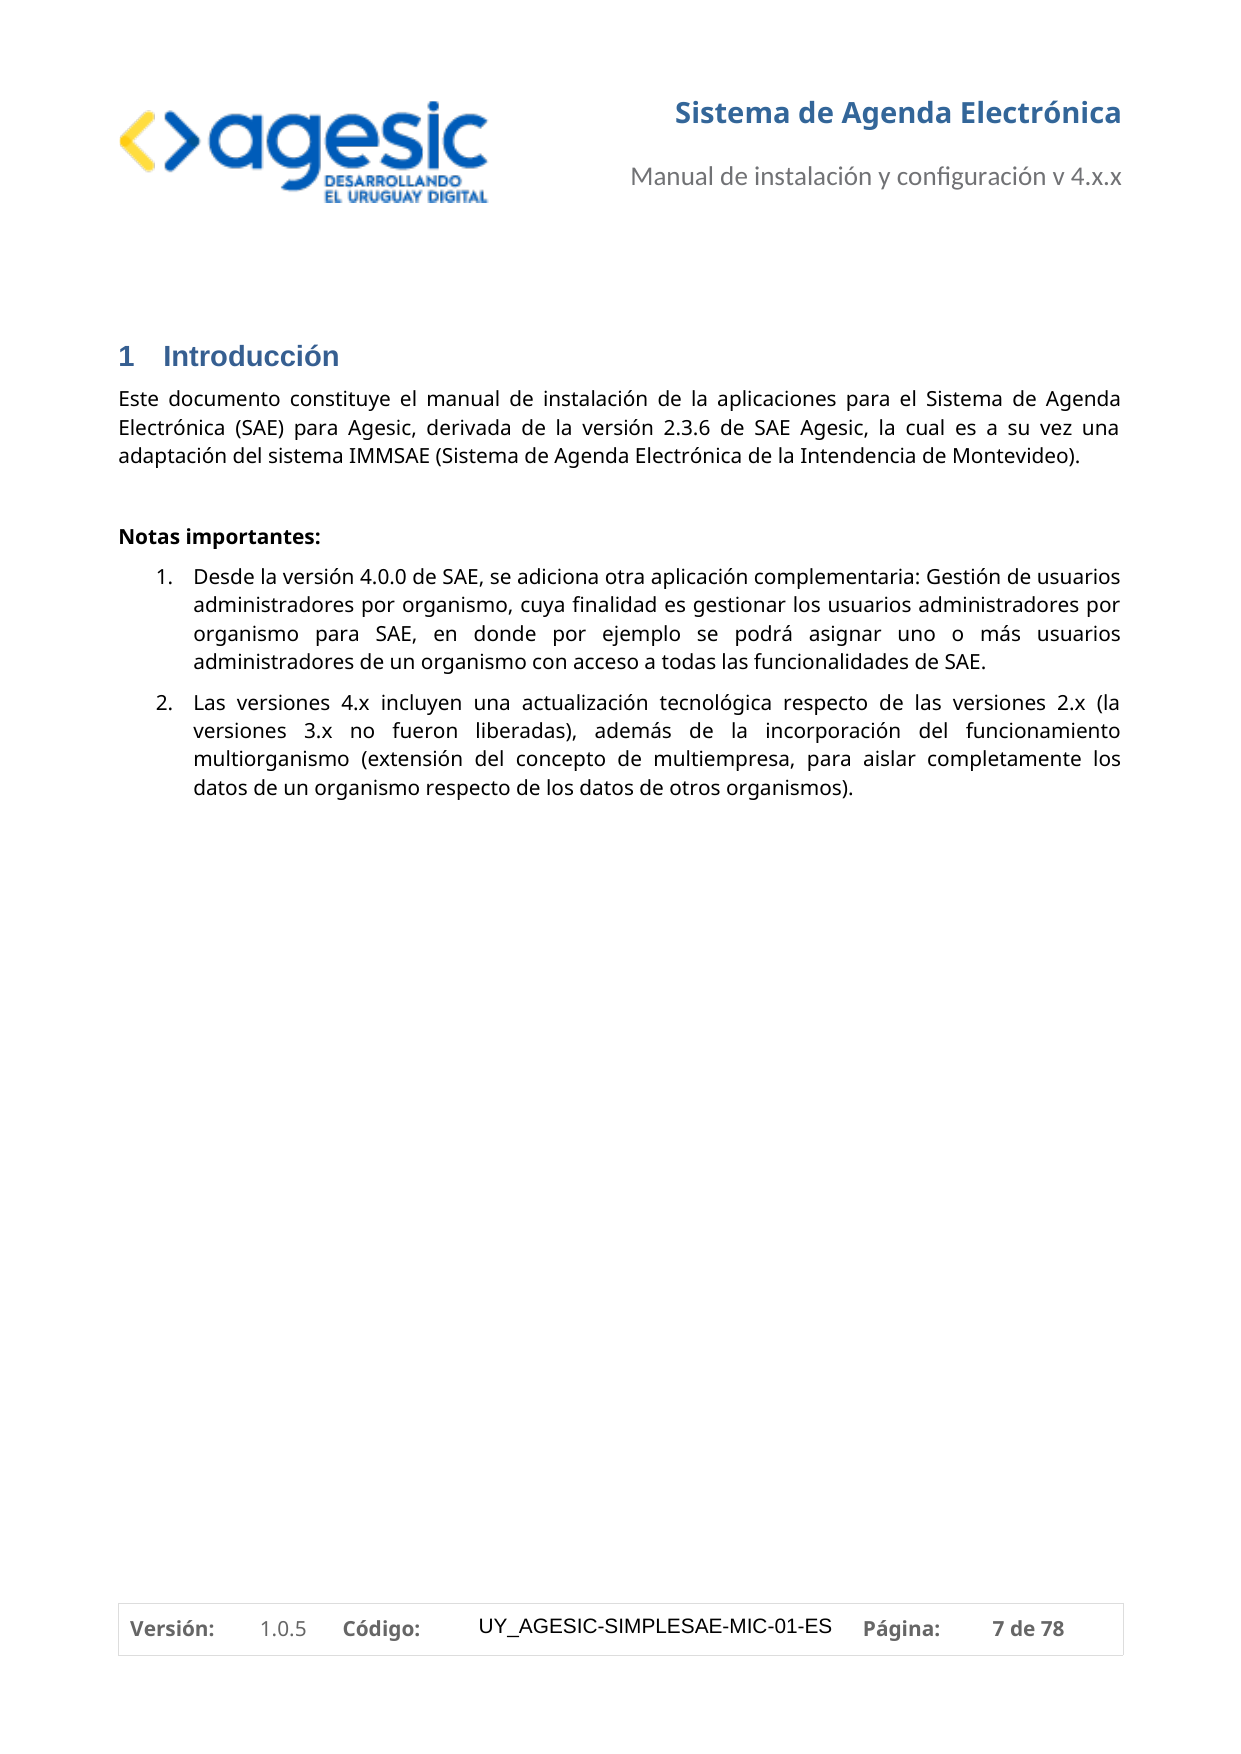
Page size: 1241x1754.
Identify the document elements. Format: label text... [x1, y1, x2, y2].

picture [119, 101, 489, 203]
text Notas importantes: [118, 522, 1122, 550]
list Desde la versión 4.0.0 de SAE, se adiciona otra aplicación complementaria: Gestión de usuarios administradores por organismo, cuya finalidad es gestionar los usuarios administradores por organismo para SAE, en donde por ejemplo se podrá asignar uno o más usuarios administradores de un organismo con acceso a todas las funcionalidades de SAE. [156, 562, 1122, 676]
list Las versiones 4.x incluyen una actualización tecnológica respecto de las versiones 2.x (la versiones 3.x no fueron liberadas), además de la incorporación del funcionamiento multiorganismo (extensión del concepto de multiempresa, para aislar completamente los datos de un organismo respecto de los datos de otros organismos). [156, 688, 1122, 801]
subtitle Introducción [118, 339, 1122, 373]
text Este documento constituye el manual de instalación de la aplicaciones para el Sistema de Agenda Electrónica (SAE) para Agesic, derivada de la versión 2.3.6 de SAE Agesic, la cual es a su vez una adaptación del sistema IMMSAE (Sistema de Agenda Electrónica de la Intendencia de Montevideo). [118, 384, 1122, 470]
